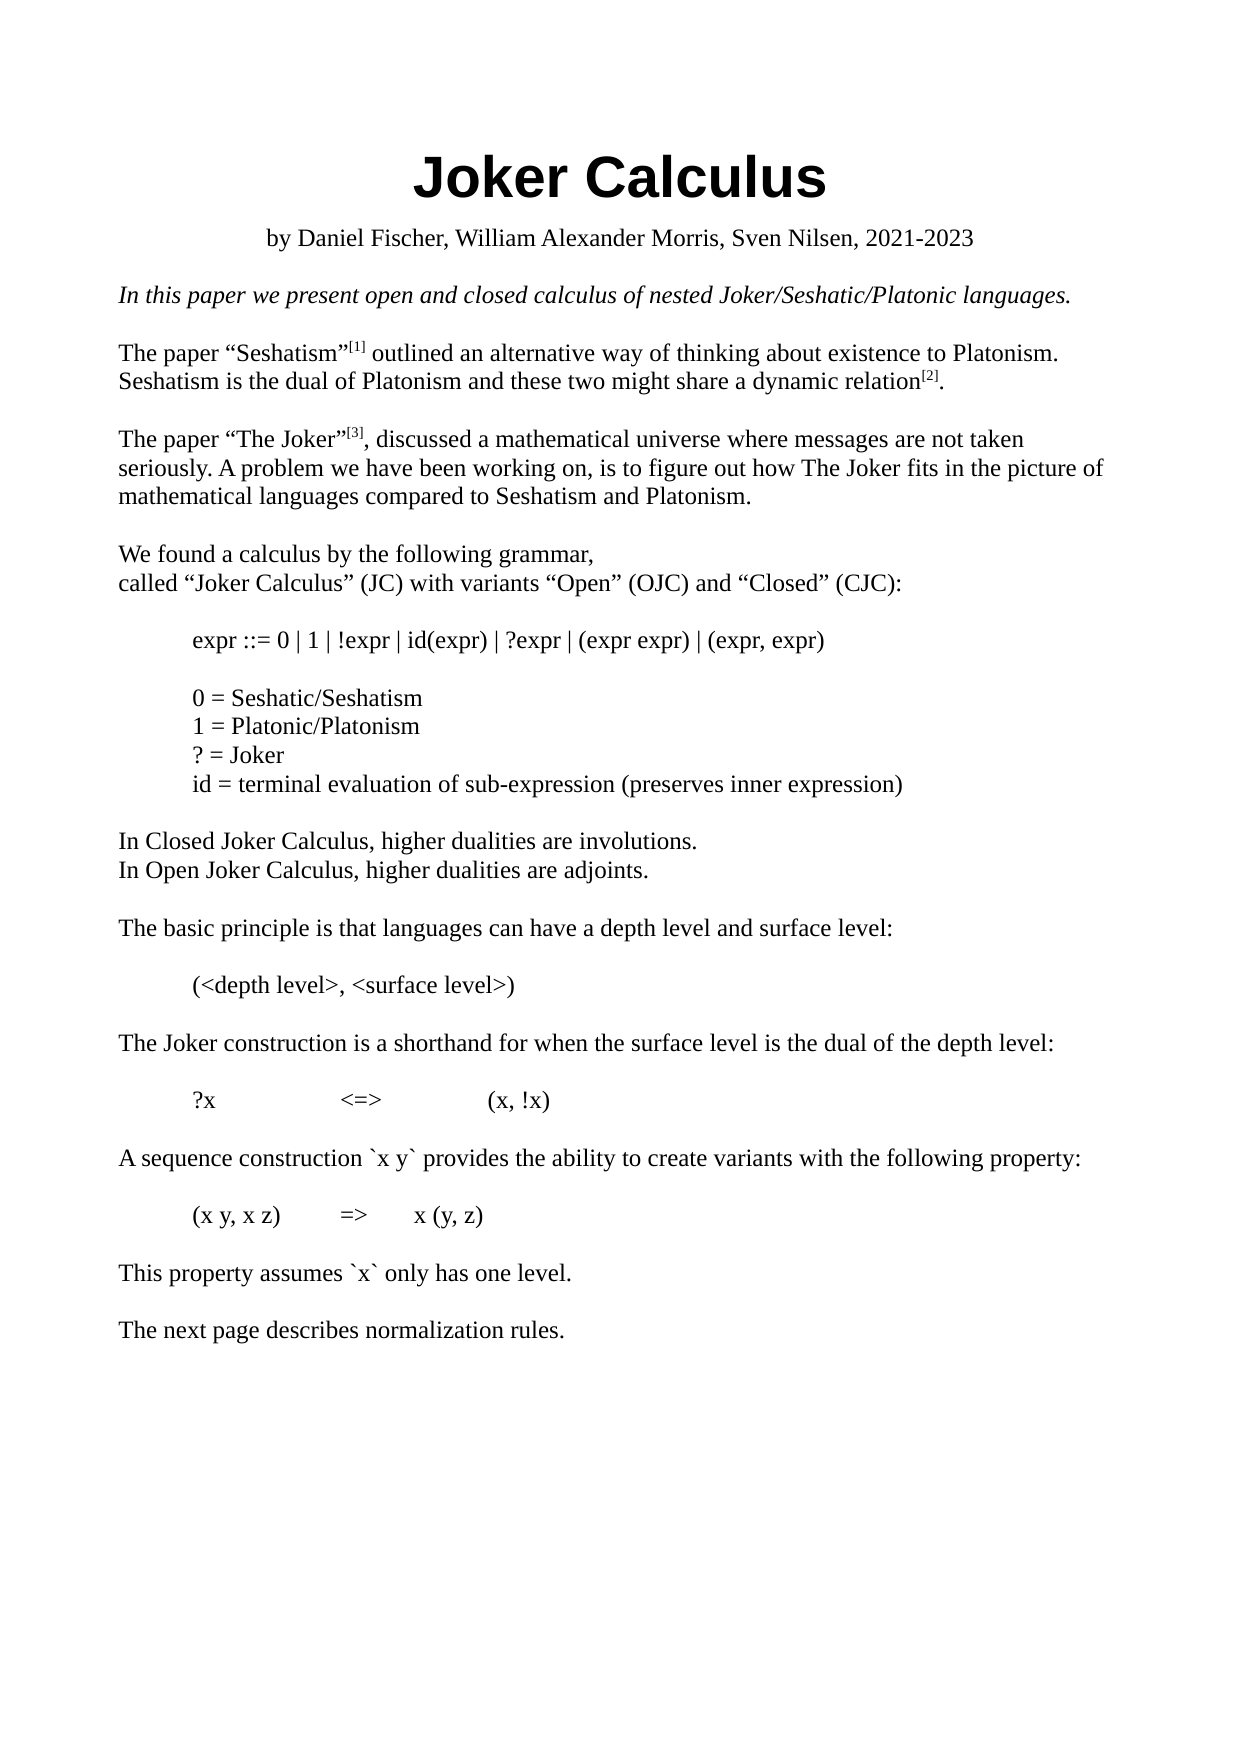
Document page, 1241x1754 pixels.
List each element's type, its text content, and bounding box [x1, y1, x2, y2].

text The paper “Seshatism”[1] outlined an alternative way of thinking about existence to Platonism. [118, 338, 1122, 366]
text A sequence construction `x y` provides the ability to create variants with the following property: [118, 1143, 1122, 1171]
text Seshatism is the dual of Platonism and these two might share a dynamic relation[2]. [118, 366, 1122, 395]
text We found a calculus by the following grammar, [118, 539, 1122, 568]
title Joker Calculus [118, 143, 1122, 210]
text ?x <=> (x, !x) [118, 1085, 1122, 1114]
text In Open Joker Calculus, higher dualities are adjoints. [118, 855, 1122, 884]
text This property assumes `x` only has one level. [118, 1258, 1122, 1286]
text The paper “The Joker”[3], discussed a mathematical universe where messages are not taken seriously. A problem we have been working on, is to figure out how The Joker fits in the picture of mathematical languages compared to Seshatism and Platonism. [118, 424, 1122, 510]
text (<depth level>, <surface level>) [118, 970, 1122, 999]
text The next page describes normalization rules. [118, 1315, 1122, 1344]
text 1 = Platonic/Platonism [118, 711, 1122, 740]
text ? = Joker [118, 740, 1122, 769]
text In this paper we present open and closed calculus of nested Joker/Seshatic/Platonic languages. [118, 280, 1122, 309]
text In Closed Joker Calculus, higher dualities are involutions. [118, 826, 1122, 855]
text (x y, x z) => x (y, z) [118, 1200, 1122, 1229]
text expr ::= 0 | 1 | !expr | id(expr) | ?expr | (expr expr) | (expr, expr) [118, 625, 1122, 654]
text The Joker construction is a shorthand for when the surface level is the dual of the depth level: [118, 1028, 1122, 1056]
text 0 = Seshatic/Seshatism [118, 683, 1122, 711]
text id = terminal evaluation of sub-expression (preserves inner expression) [118, 769, 1122, 798]
text called “Joker Calculus” (JC) with variants “Open” (OJC) and “Closed” (CJC): [118, 568, 1122, 596]
text by Daniel Fischer, William Alexander Morris, Sven Nilsen, 2021-2023 [118, 223, 1122, 251]
text The basic principle is that languages can have a depth level and surface level: [118, 913, 1122, 941]
